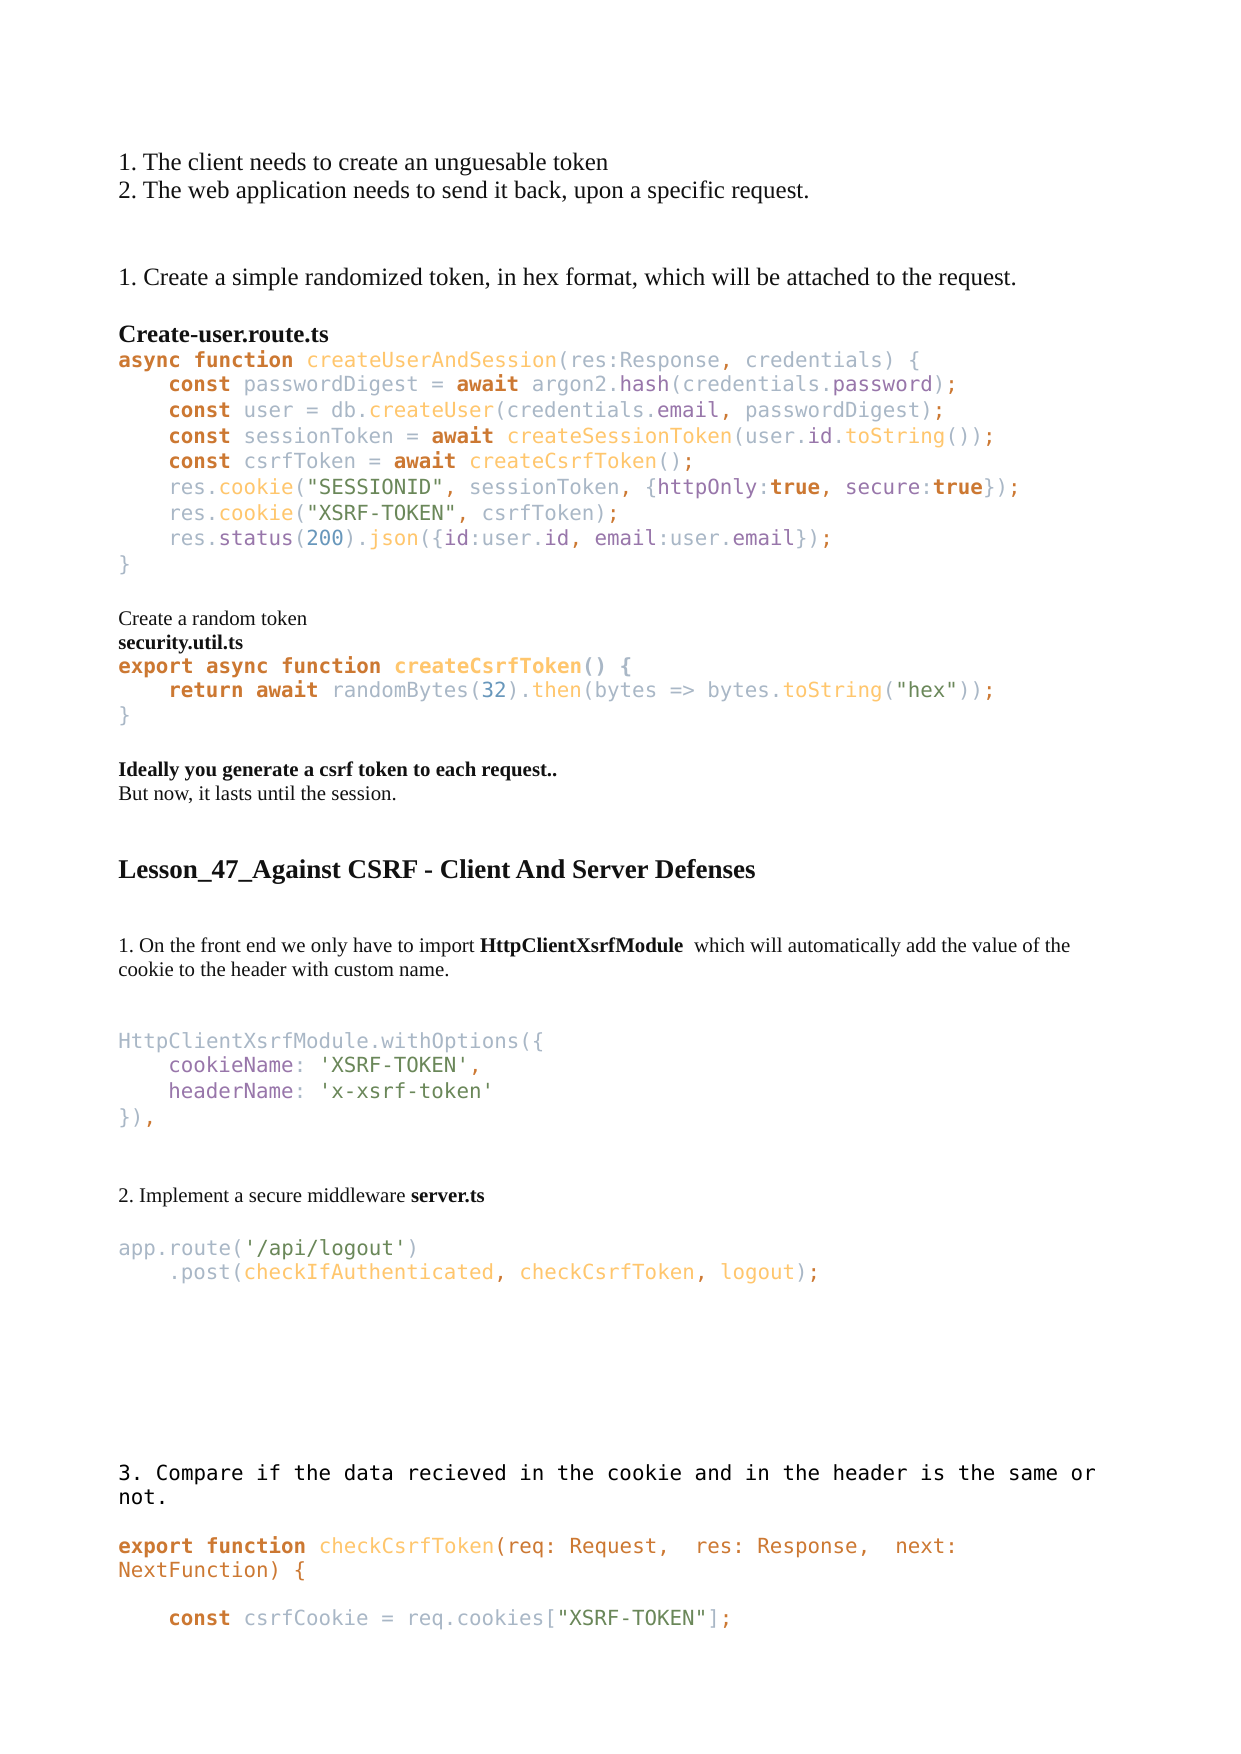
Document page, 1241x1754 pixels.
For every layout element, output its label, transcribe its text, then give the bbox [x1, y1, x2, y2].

text 2. The web application needs to send it back, upon a specific request. [118, 176, 1122, 204]
text const user = db.createUser(credentials.email, passwordDigest); [118, 398, 1122, 424]
text 1. Create a simple randomized token, in hex format, which will be attached to the request. [118, 262, 1122, 291]
text Ideally you generate a csrf token to each request.. [118, 757, 1122, 781]
text security.util.ts [118, 629, 1122, 654]
text app.route('/api/logout') [118, 1236, 1122, 1260]
text 1. The client needs to create an unguesable token [118, 147, 1122, 176]
text res.cookie("SESSIONID", sessionToken, {httpOnly:true, secure:true}); [118, 475, 1122, 501]
text } [118, 552, 1122, 576]
text 2. Implement a secure middleware server.ts [118, 1183, 1122, 1207]
text const passwordDigest = await argon2.hash(credentials.password); [118, 372, 1122, 398]
text const csrfCookie = req.cookies["XSRF-TOKEN"]; [118, 1606, 1122, 1632]
text headerName: 'x-xsrf-token' [118, 1079, 1122, 1105]
text But now, it lasts until the session. [118, 781, 1122, 805]
text cookieName: 'XSRF-TOKEN', [118, 1053, 1122, 1079]
text 1. On the front end we only have to import HttpClientXsrfModule which will automatically add the value of the cookie to the header with custom name. [118, 933, 1122, 981]
text export async function createCsrfToken() { [118, 654, 1122, 678]
text const csrfToken = await createCsrfToken(); [118, 449, 1122, 475]
text .post(checkIfAuthenticated, checkCsrfToken, logout); [118, 1260, 1122, 1286]
text Create-user.route.ts [118, 319, 1122, 348]
text 3. Compare if the data recieved in the cookie and in the header is the same or not. [118, 1461, 1122, 1509]
text HttpClientXsrfModule.withOptions({ [118, 1029, 1122, 1053]
text const sessionToken = await createSessionToken(user.id.toString()); [118, 424, 1122, 449]
text Lesson_47_Against CSRF - Client And Server Defenses [118, 853, 1122, 885]
text res.status(200).json({id:user.id, email:user.email}); [118, 526, 1122, 552]
text Create a random token [118, 606, 1122, 629]
text } [118, 703, 1122, 728]
text async function createUserAndSession(res:Response, credentials) { [118, 348, 1122, 372]
text res.cookie("XSRF-TOKEN", csrfToken); [118, 501, 1122, 526]
text return await randomBytes(32).then(bytes => bytes.toString("hex")); [118, 678, 1122, 703]
text export function checkCsrfToken(req: Request, res: Response, next: NextFunction) { [118, 1534, 1122, 1582]
text }), [118, 1105, 1122, 1129]
